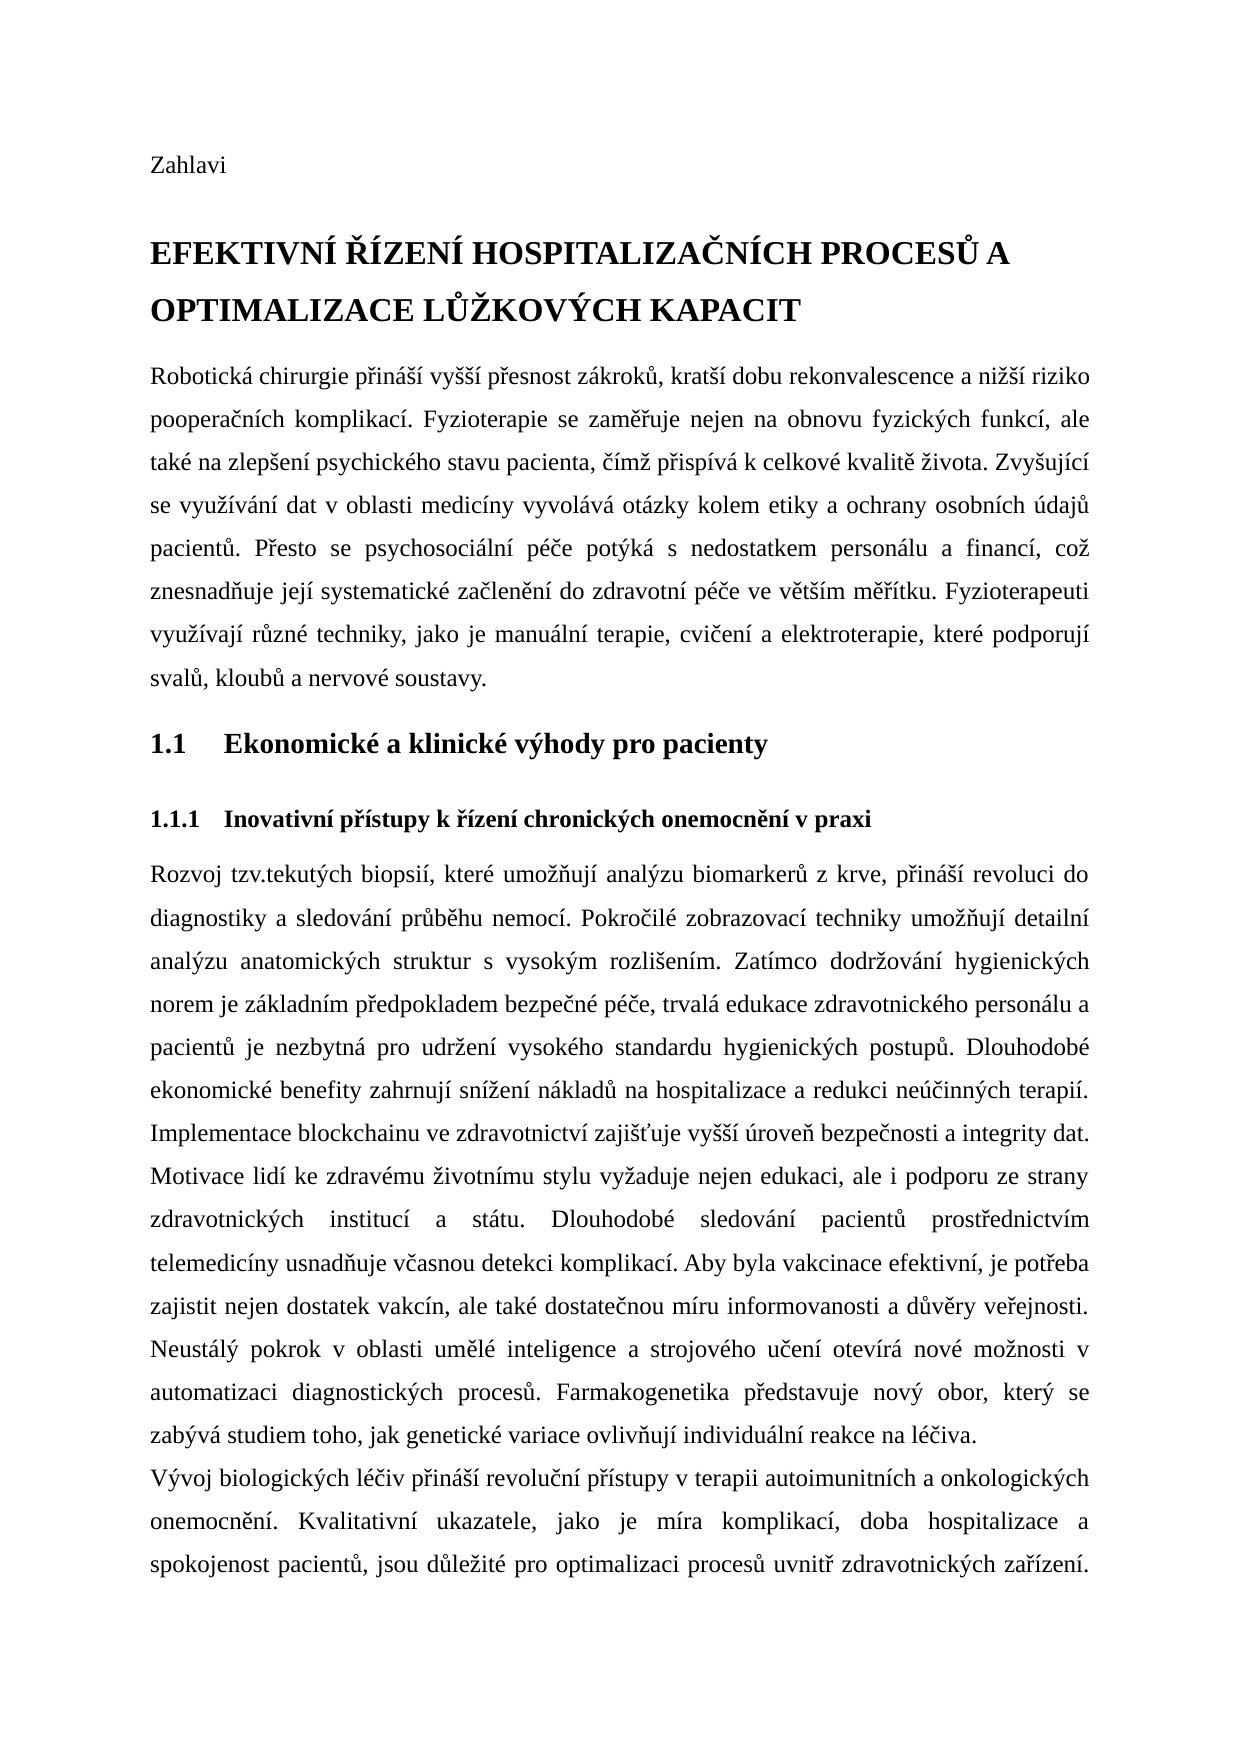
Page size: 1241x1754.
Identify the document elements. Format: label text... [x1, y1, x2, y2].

text Vývoj biologických léčiv přináší revoluční přístupy v terapii autoimunitních a onkologických onemocnění. Kvalitativní ukazatele, jako je míra komplikací, doba hospitalizace a spokojenost pacientů, jsou důležité pro optimalizaci procesů uvnitř zdravotnických zařízení. [150, 1463, 1090, 1578]
text vyšší přesnost zákroků, kratší dobu rekonvalescence a nižší riziko pooperačních komplikací. Fyzioterapie se zaměřuje nejen na obnovu fyzických funkcí, ale také na zlepšení psychického stavu pacienta, čímž přispívá k celkové kvalitě života. Zvyšující se využívání dat v oblasti medicíny vyvolává otázky kolem etiky a ochrany osobních údajů pacientů. Přesto se psychosociální péče potýká s nedostatkem personálu a financí, což znesnadňuje její systematické začlenění do zdravotní péče ve větším měřítku. Fyzioterapeuti využívají různé techniky, jako je manuální terapie, cvičení a elektroterapie, které podporují svalů, kloubů a nervové soustavy. [150, 361, 1090, 691]
subtitle Efektivní řízení hospitalizačních procesů a optimalizace lůžkových kapacit [150, 233, 1090, 329]
text Motivace lidí ke zdravému životnímu stylu vyžaduje nejen edukaci, ale i podporu ze strany zdravotnických institucí a státu. Dlouhodobé sledování pacientů prostřednictvím telemedicíny usnadňuje včasnou detekci komplikací. Aby byla vakcinace efektivní, je potřeba zajistit nejen dostatek vakcín, ale také dostatečnou míru informovanosti a důvěry veřejnosti. Neustálý pokrok v oblasti umělé inteligence a strojového učení otevírá nové možnosti v automatizaci diagnostických procesů. Farmakogenetika představuje nový obor, který se zabývá studiem toho, jak genetické variace ovlivňují individuální reakce na léčiva. [150, 1161, 1090, 1449]
text Rozvoj tzv.tekutých biopsií, které umožňují analýzu biomarkerů z krve, přináší revoluci do diagnostiky a sledování průběhu nemocí. Pokročilé zobrazovací techniky umožňují detailní analýzu anatomických struktur s vysokým rozlišením. Zatímco dodržování hygienických norem je základním předpokladem bezpečné péče, trvalá edukace zdravotnického personálu a pacientů je nezbytná pro udržení vysokého standardu hygienických postupů. Dlouhodobé ekonomické benefity zahrnují snížení nákladů na hospitalizace a redukci neúčinných terapií. Implementace blockchainu ve zdravotnictví zajišťuje vyšší úroveň bezpečnosti a integrity dat. [150, 859, 1090, 1147]
subtitle Ekonomické a klinické výhody pro pacienty [150, 727, 1090, 760]
subtitle Inovativní přístupy k řízení chronických onemocnění v praxi [150, 804, 1090, 833]
text Robotická chirurgie přináší [150, 361, 423, 389]
